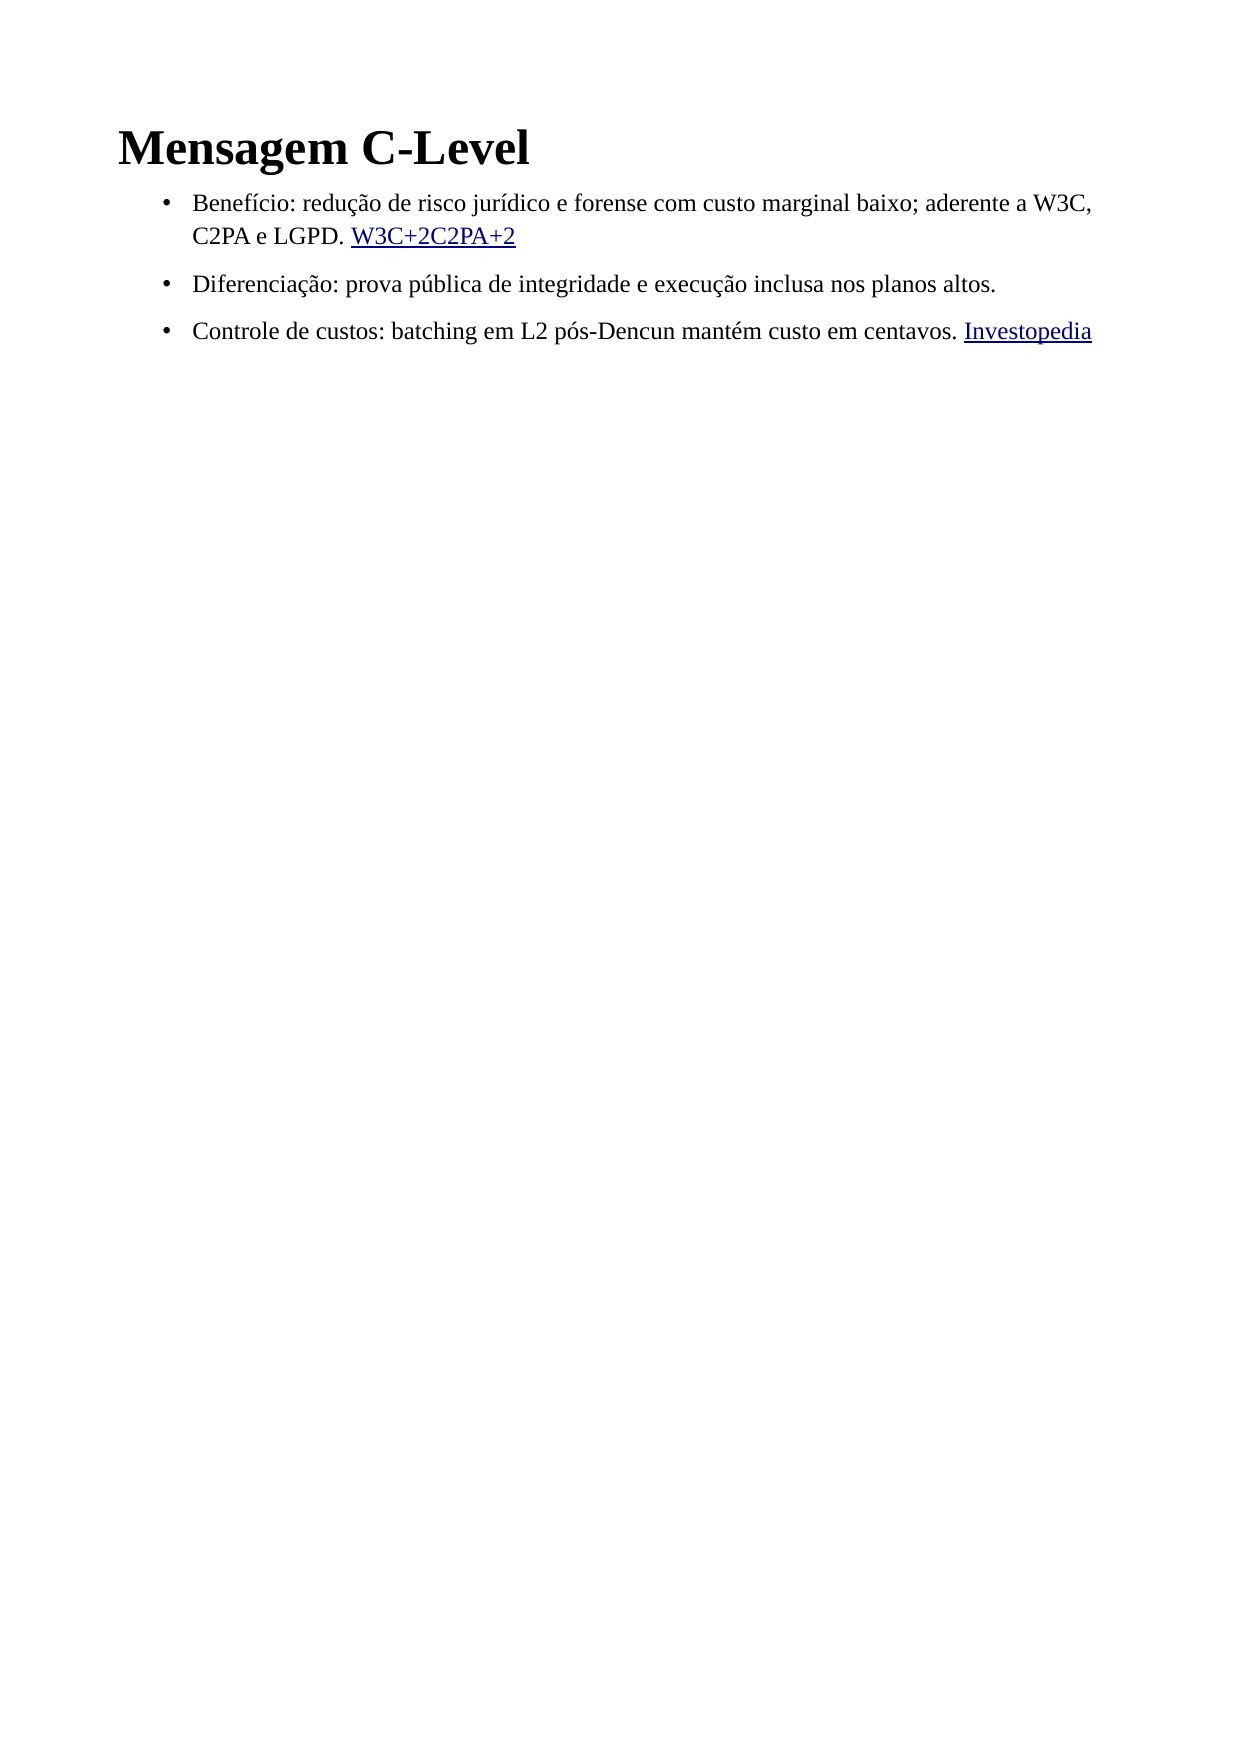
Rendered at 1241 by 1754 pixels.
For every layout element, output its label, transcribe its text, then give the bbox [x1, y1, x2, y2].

subtitle Mensagem C-Level [118, 118, 1122, 176]
list Benefício: redução de risco jurídico e forense com custo marginal baixo; aderente a W3C, C2PA e LGPD. W3C+2C2PA+2 [162, 188, 1122, 250]
list Diferenciação: prova pública de integridade e execução inclusa nos planos altos. [162, 269, 1122, 297]
list Controle de custos: batching em L2 pós-Dencun mantém custo em centavos. Investopedia [162, 316, 1122, 345]
